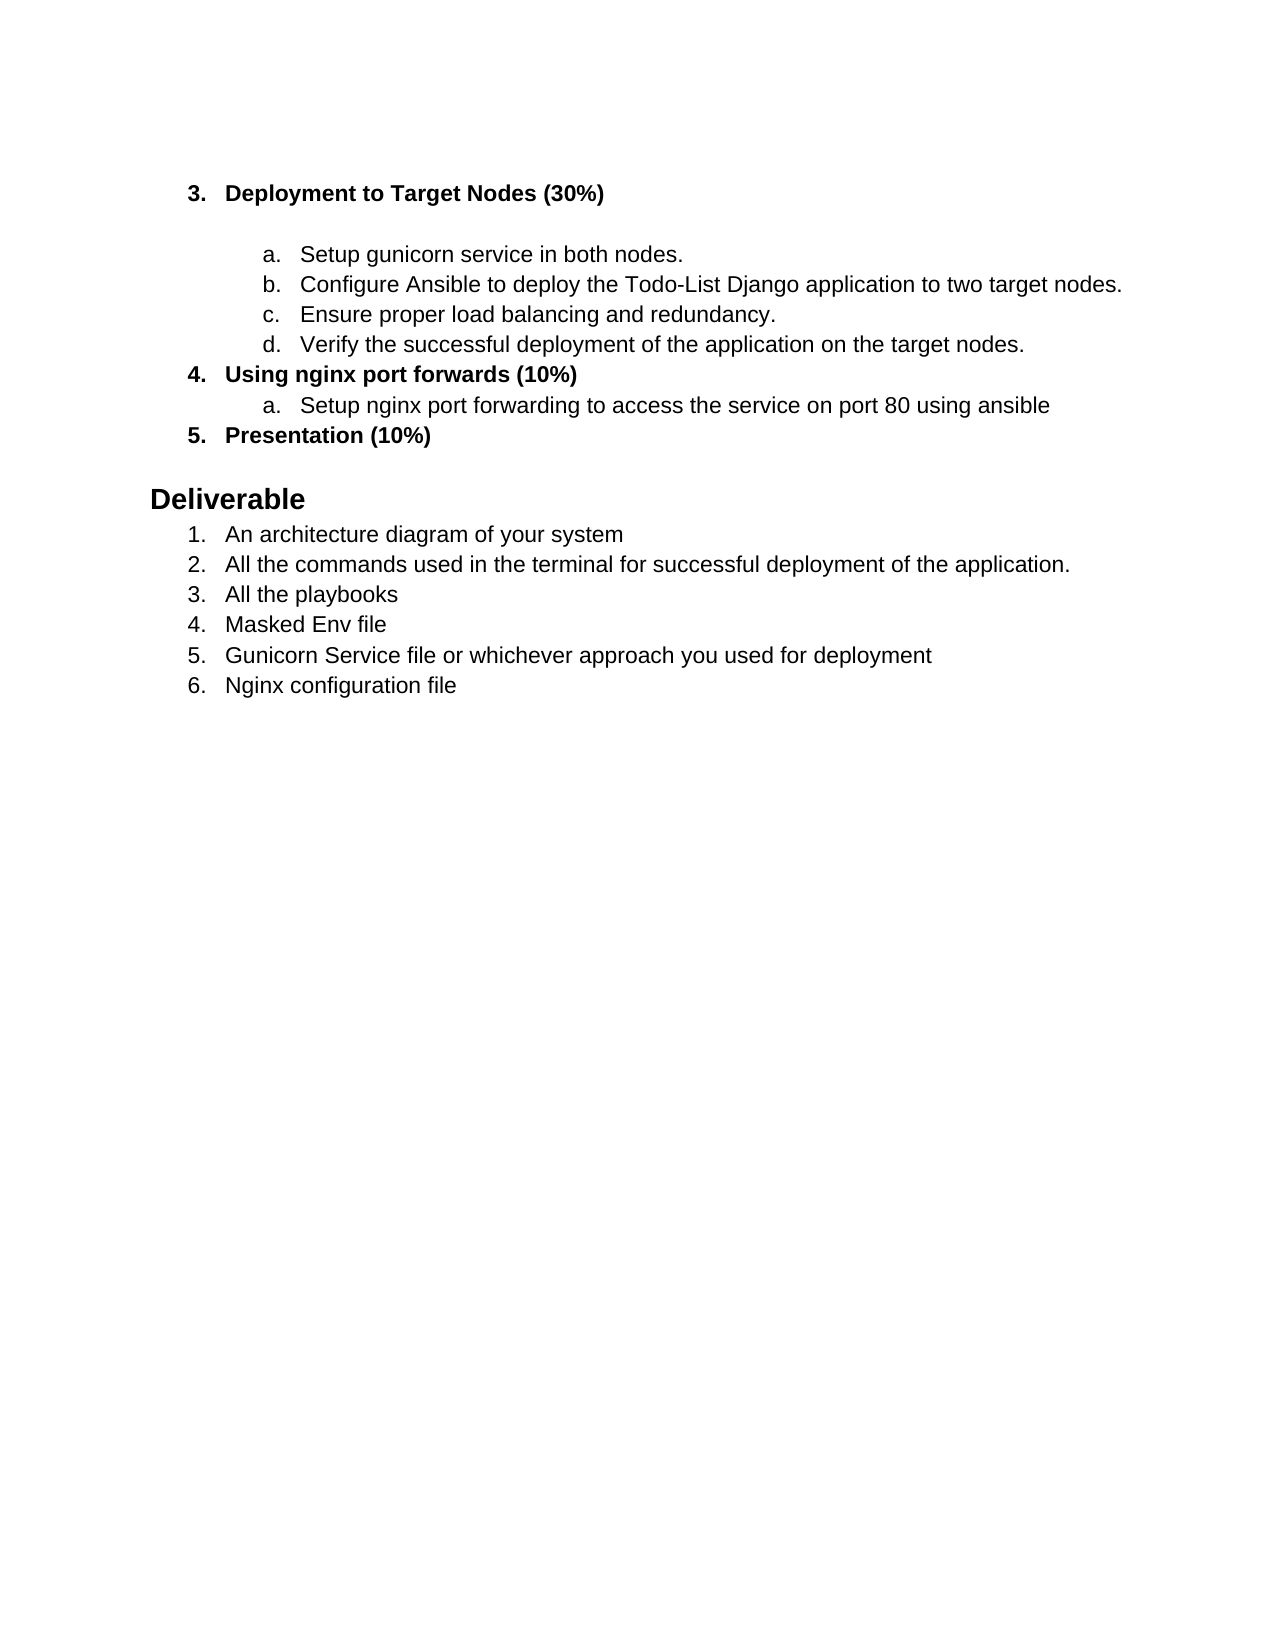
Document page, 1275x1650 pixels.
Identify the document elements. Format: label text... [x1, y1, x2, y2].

list Ensure proper load balancing and redundancy. [262, 301, 1125, 327]
list All the playbooks [187, 581, 1125, 608]
list Verify the successful deployment of the application on the target nodes. [262, 331, 1125, 358]
text Deliverable [150, 482, 1125, 516]
list All the commands used in the terminal for successful deployment of the application. [187, 551, 1125, 577]
list Presentation (10%) [187, 422, 1125, 448]
list Configure Ansible to deploy the Todo-List Django application to two target nodes. [262, 271, 1125, 297]
list Using nginx port forwards (10%) [187, 361, 1125, 388]
list Deployment to Target Nodes (30%) [187, 180, 1125, 207]
list Setup gunicorn service in both nodes. [262, 241, 1125, 267]
list Gunicorn Service file or whichever approach you used for deployment [187, 642, 1125, 668]
list Masked Env file [187, 611, 1125, 638]
list Setup nginx port forwarding to access the service on port 80 using ansible [262, 392, 1125, 418]
list Nginx configuration file [187, 672, 1125, 698]
list An architecture diagram of your system [187, 521, 1125, 547]
